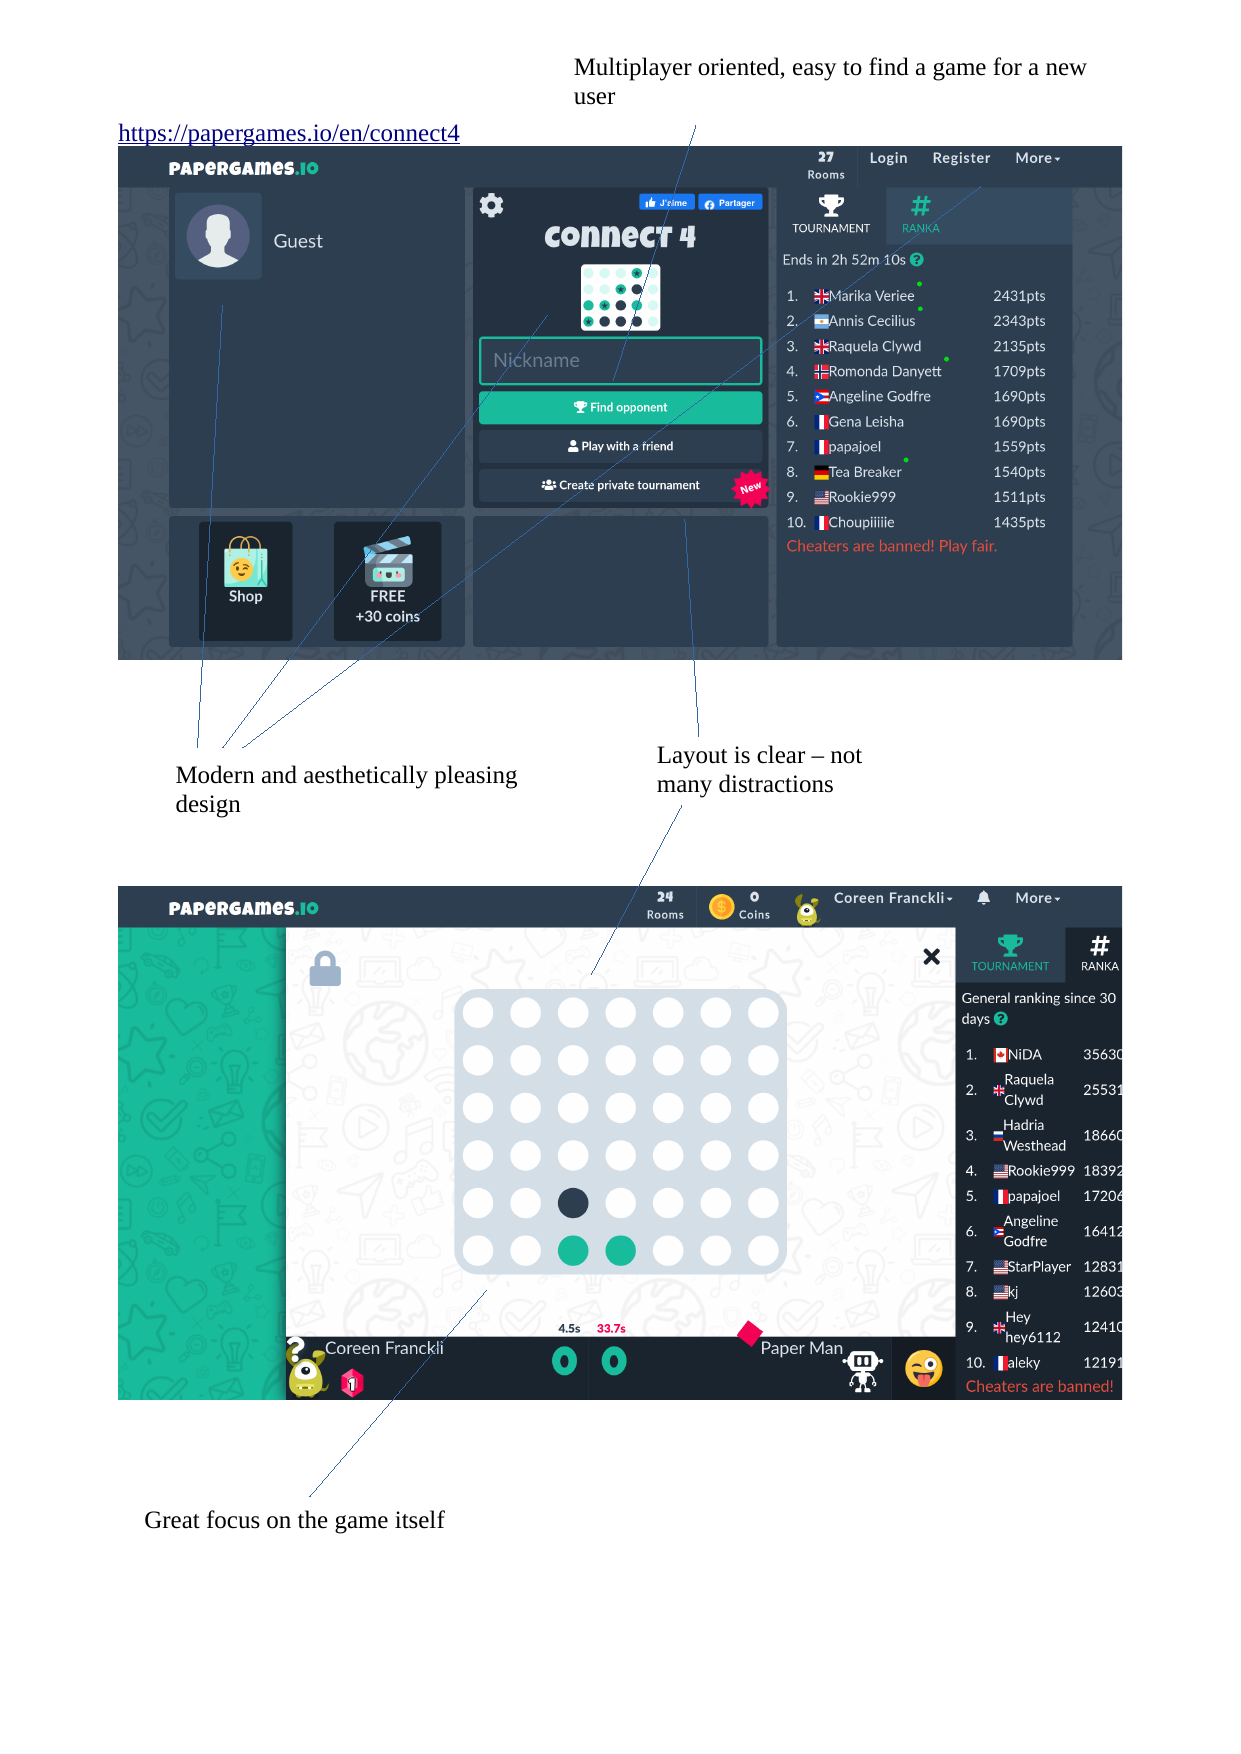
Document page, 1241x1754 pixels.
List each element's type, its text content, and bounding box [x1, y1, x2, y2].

picture [118, 146, 1123, 660]
text https://papergames.io/en/connect4 [118, 118, 1122, 146]
picture [118, 886, 1123, 1400]
